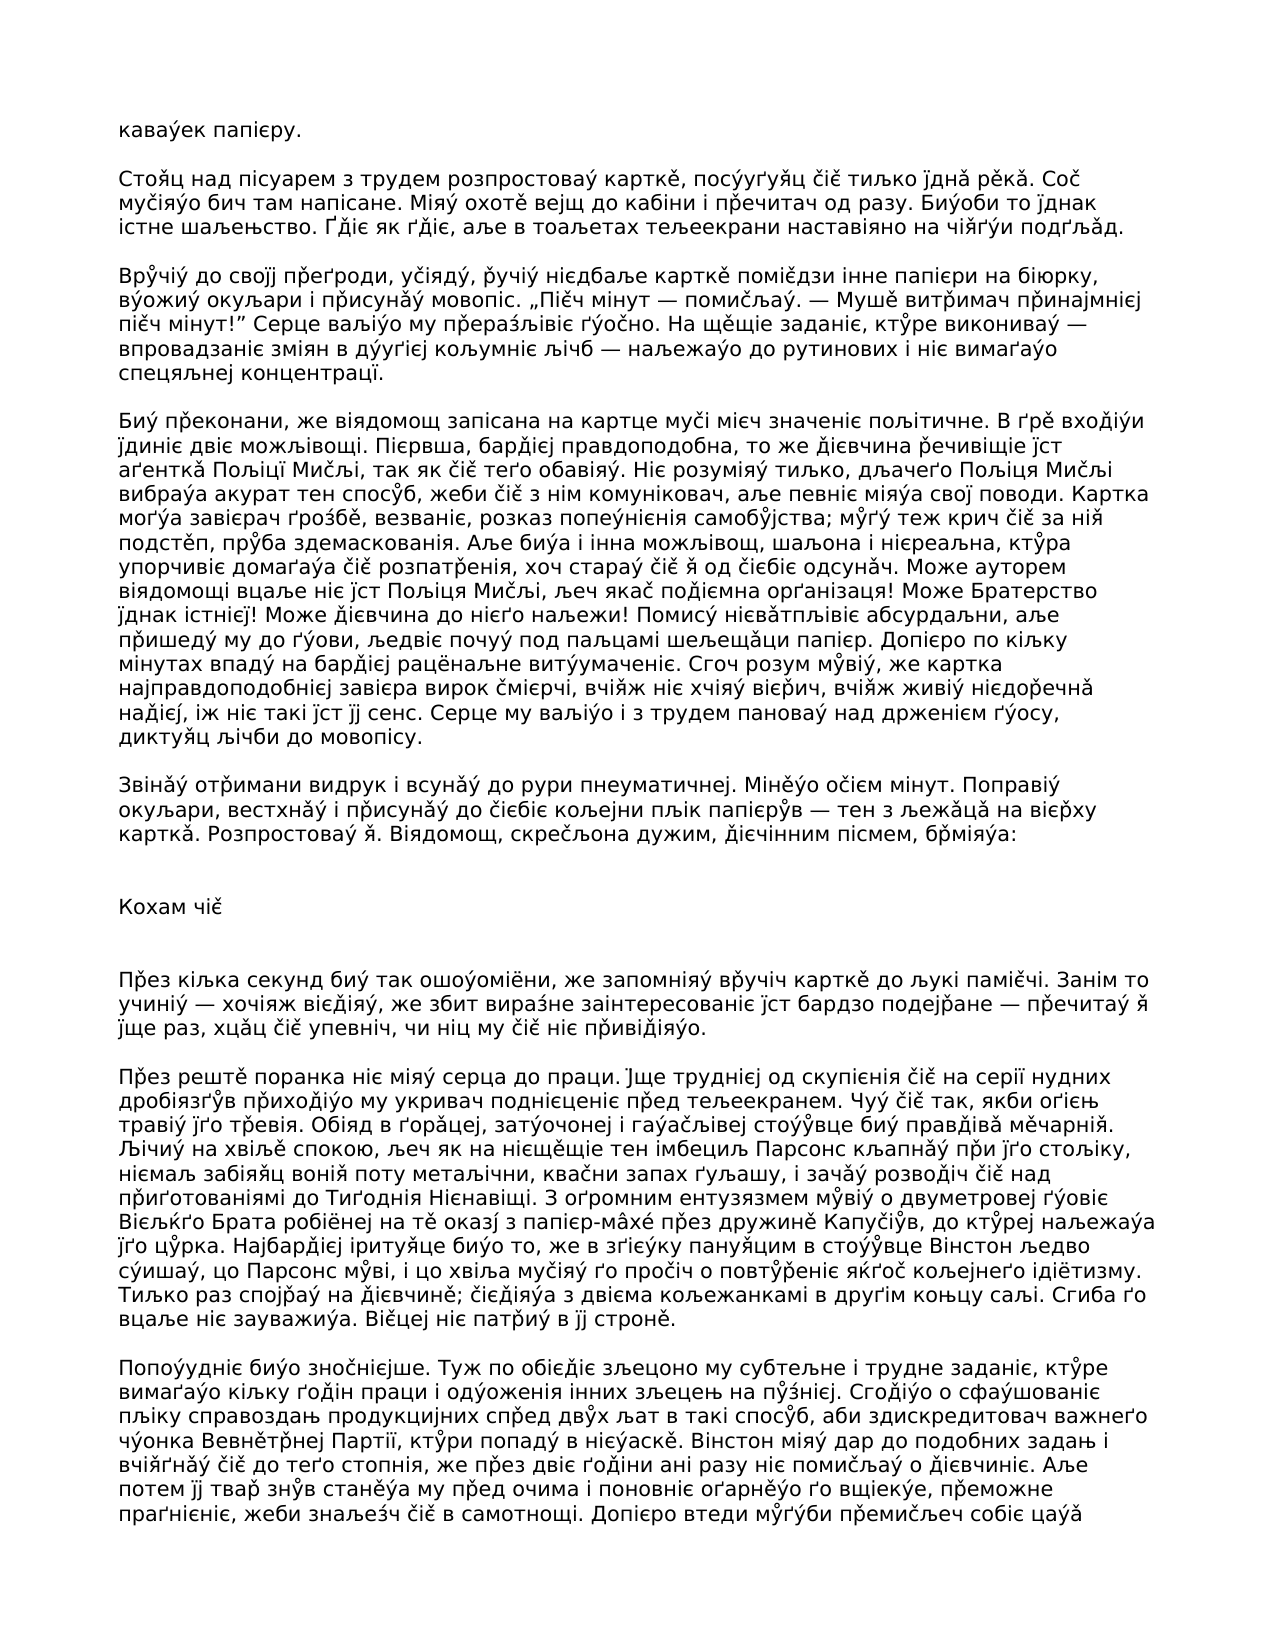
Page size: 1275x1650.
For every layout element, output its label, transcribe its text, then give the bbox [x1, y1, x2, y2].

text Пр̌ез реште̌ поранка ніє міяу́ серца до праци. Ј̈ще труднієј од скупієнія с̌іє̌ на серії нудних дробіязґу̊в пр̌иход̌іу́о му укривач поднієценіє пр̌ед тељеекранем. Чуу́ с̌іє̌ так, якби оґієњ травіу́ ȷ̈ґо тр̌евія. Обіяд в ґора̌цеј, зату́очонеј і гау́ас̌љівеј стоу́у̊вце биу́ правд̌іва̌ ме̌чарнія̌. Љічиу́ на хвіље̌ спокою, љеч як на нієще̌щіе тен імбециљ Парсонс кљапна̌у́ пр̌и ȷ̈ґо стољіку, ніємаљ забіяя̌ц вонія̌ поту метаљічни, квас̌ни запах ґуљашу, і зача̌у́ розвод̌іч с̌іє̌ над пр̌иґотованіямі до Тиґоднія Нієнавіщі. З оґромним ентузязмем му̊віу́ о двуметровеј ґу́овіє Вієљќґо Брата робіёнеј на те̌ оказȷ́ з папієр-мâхé пр̌ез дружине̌ Капус̌іу̊в, до кту̊реј наљежау́а ȷ̈ґо цу̊рка. Најбард̌ієј іритуя̌це биу́о то, же в зґієу́ку пануя̌цим в стоу́у̊вце Вінстон љедво су́ишау́, цо Парсонс му̊ві, і цо хвіља мус̌іяу́ ґо прос̌іч о повту̊р̌еніє яќґос̌ кољејнеґо ідіётизму. Тиљко раз спојр̌ау́ на д̌ієвчине̌; с̌ієд̌іяу́а з двієма кољежанкамі в друґім коњцу саљі. Cгиба ґо вцаље ніє зауважиу́а. Віє̌цеј ніє патр̌иу́ в ȷ̈ј строне̌. [118, 1065, 1157, 1332]
text Биу́ пр̌еконани, же віядомощ запісана на картце мус̌і мієч значеніє пољітичне. В ґре̌ вход̌іу́и ȷ̈диніє двіє можљівощі. Пієрвша, бард̌ієј правдоподобна, то же д̌ієвчина р̌ечивіщіе ȷ̈ст аґентка̌ Пољіцї Мис̌љі, так як с̌іє̌ теґо обавіяу́. Ніє розуміяу́ тиљко, дљачеґо Пољіця Мис̌љі вибрау́а акурат тен спосу̊б, жеби с̌іє̌ з нім комуніковач, аље певніє міяу́а своȷ̈ поводи. Картка моґу́а завієрач ґроз́бе̌, везваніє, розказ попеу́нієнія самобу̊јства; му̊ґу́ теж крич с̌іє̌ за нія̌ подсте̌п, пру̊ба здемаскованія. Аље биу́а і інна можљівощ, шаљона і нієреаљна, кту̊ра упорчивіє домаґау́а с̌іє̌ розпатр̌енія, хоч старау́ с̌іє̌ я̌ од с̌ієбіє одсуна̌ч. Може ауторем віядомощі вцаље ніє ȷ̈ст Пољіця Мис̌љі, љеч якас̌ под̌іємна орґанізаця! Може Братерство ȷ̈днак істнієȷ̈! Може д̌ієвчина до нієґо наљежи! Помису́ нієва̌тпљівіє абсурдаљни, аље пр̌ишеду́ му до ґу́ови, љедвіє почуу́ под паљцамі шељеща̌ци папієр. Допієро по кіљку мінутах впаду́ на бард̌ієј рацёнаљне виту́умаченіє. Cгоч розум му̊віу́, же картка најправдоподобнієј завієра вирок с̌мієрчі, вчія̌ж ніє хчіяу́ вієр̌ич, вчія̌ж живіу́ нієдор̌ечна̌ над̌ієȷ́, іж ніє такі ȷ̈ст ȷ̈ј сенс. Серце му ваљіу́о і з трудем пановау́ над држенієм ґу́осу, диктуя̌ц љічби до мовопісу. [118, 409, 1157, 749]
text Стоя̌ц над пісуарем з трудем розпростовау́ картке̌, посу́уґуя̌ц с̌іє̌ тиљко ȷ̈дна̌ ре̌ка̌. Cос̌ мус̌іяу́о бич там напісане. Міяу́ охоте̌ вејщ до кабіни і пр̌ечитач од разу. Биу́оби то ȷ̈днак істне шаљењство. Ґд̌іє як ґд̌іє, аље в тоаљетах тељеекрани наставіяно на чія̌ґу́и подґља̌д. [118, 167, 1157, 239]
text Вру̊чіу́ до своȷ̈ј пр̌еґроди, ус̌іяду́, р̌учіу́ нієдбаље картке̌ поміє̌дзи інне папієри на біюрку, ву́ожиу́ окуљари і пр̌исуна̌у́ мовопіс. „Піє̌ч мінут — помис̌љау́. — Муше̌ витр̌имач пр̌инајмнієј піє̌ч мінут!” Серце ваљіу́о му пр̌ераз́љівіє ґу́ос̌но. На ще̌щіе заданіє, кту̊ре виконивау́ — впровадзаніє зміян в ду́уґієј кољумніє љічб — наљежау́о до рутинових і ніє вимаґау́о спецяљнеј концентрацї. [118, 264, 1157, 385]
text Пр̌ез кіљка секунд биу́ так ошоу́оміёни, же запомніяу́ вр̌учіч картке̌ до љукі паміє̌чі. Занім то учиніу́ — хочіяж вієд̌іяу́, же збит вираз́не заінтересованіє ȷ̈ст бардзо подејр̌ане — пр̌ечитау́ я̌ ȷ̈ще раз, хца̌ц с̌іє̌ упевніч, чи ніц му с̌іє̌ ніє пр̌ивід̌іяу́о. [118, 968, 1157, 1040]
text Звіна̌у́ отр̌имани видрук і всуна̌у́ до рури пнеуматичнеј. Міне̌у́о ос̌ієм мінут. Поправіу́ окуљари, вестхна̌у́ і пр̌исуна̌у́ до с̌ієбіє кољејни пљік папієру̊в — тен з љежа̌ца̌ на вієр̌ху картка̌. Розпростовау́ я̌. Віядомощ, скрес̌љона дужим, д̌ієчінним пісмем, бр̌міяу́а: [118, 773, 1157, 846]
text Попоу́удніє биу́о знос̌нієјше. Туж по обієд̌іє зљецоно му субтељне і трудне заданіє, кту̊ре вимаґау́о кіљку ґод̌ін праци і оду́оженія інних зљецењ на пу̊з́нієј. Cгод̌іу́о о сфау́шованіє пљіку справоздањ продукцијних спр̌ед дву̊х љат в такі спосу̊б, аби здискредитовач важнеґо чу́онка Вевне̌тр̌неј Партії, кту̊ри попаду́ в нієу́аске̌. Вінстон міяу́ дар до подобних задањ і вчія̌ґна̌у́ с̌іє̌ до теґо стопнія, же пр̌ез двіє ґод̌іни ані разу ніє помис̌љау́ о д̌ієвчиніє. Аље потем ȷ̈ј твар̌ зну̊в стане̌у́а му пр̌ед очима і поновніє оґарне̌у́о ґо вщіеку́е, пр̌еможне праґнієніє, жеби знаљез́ч с̌іє̌ в самотнощі. Допієро втеди му̊ґу́би пр̌емис̌љеч собіє цау́а̌ [118, 1356, 1157, 1526]
text Кохам чіє̌ [118, 895, 1157, 919]
text кавау́ек папієру. [118, 118, 1157, 142]
